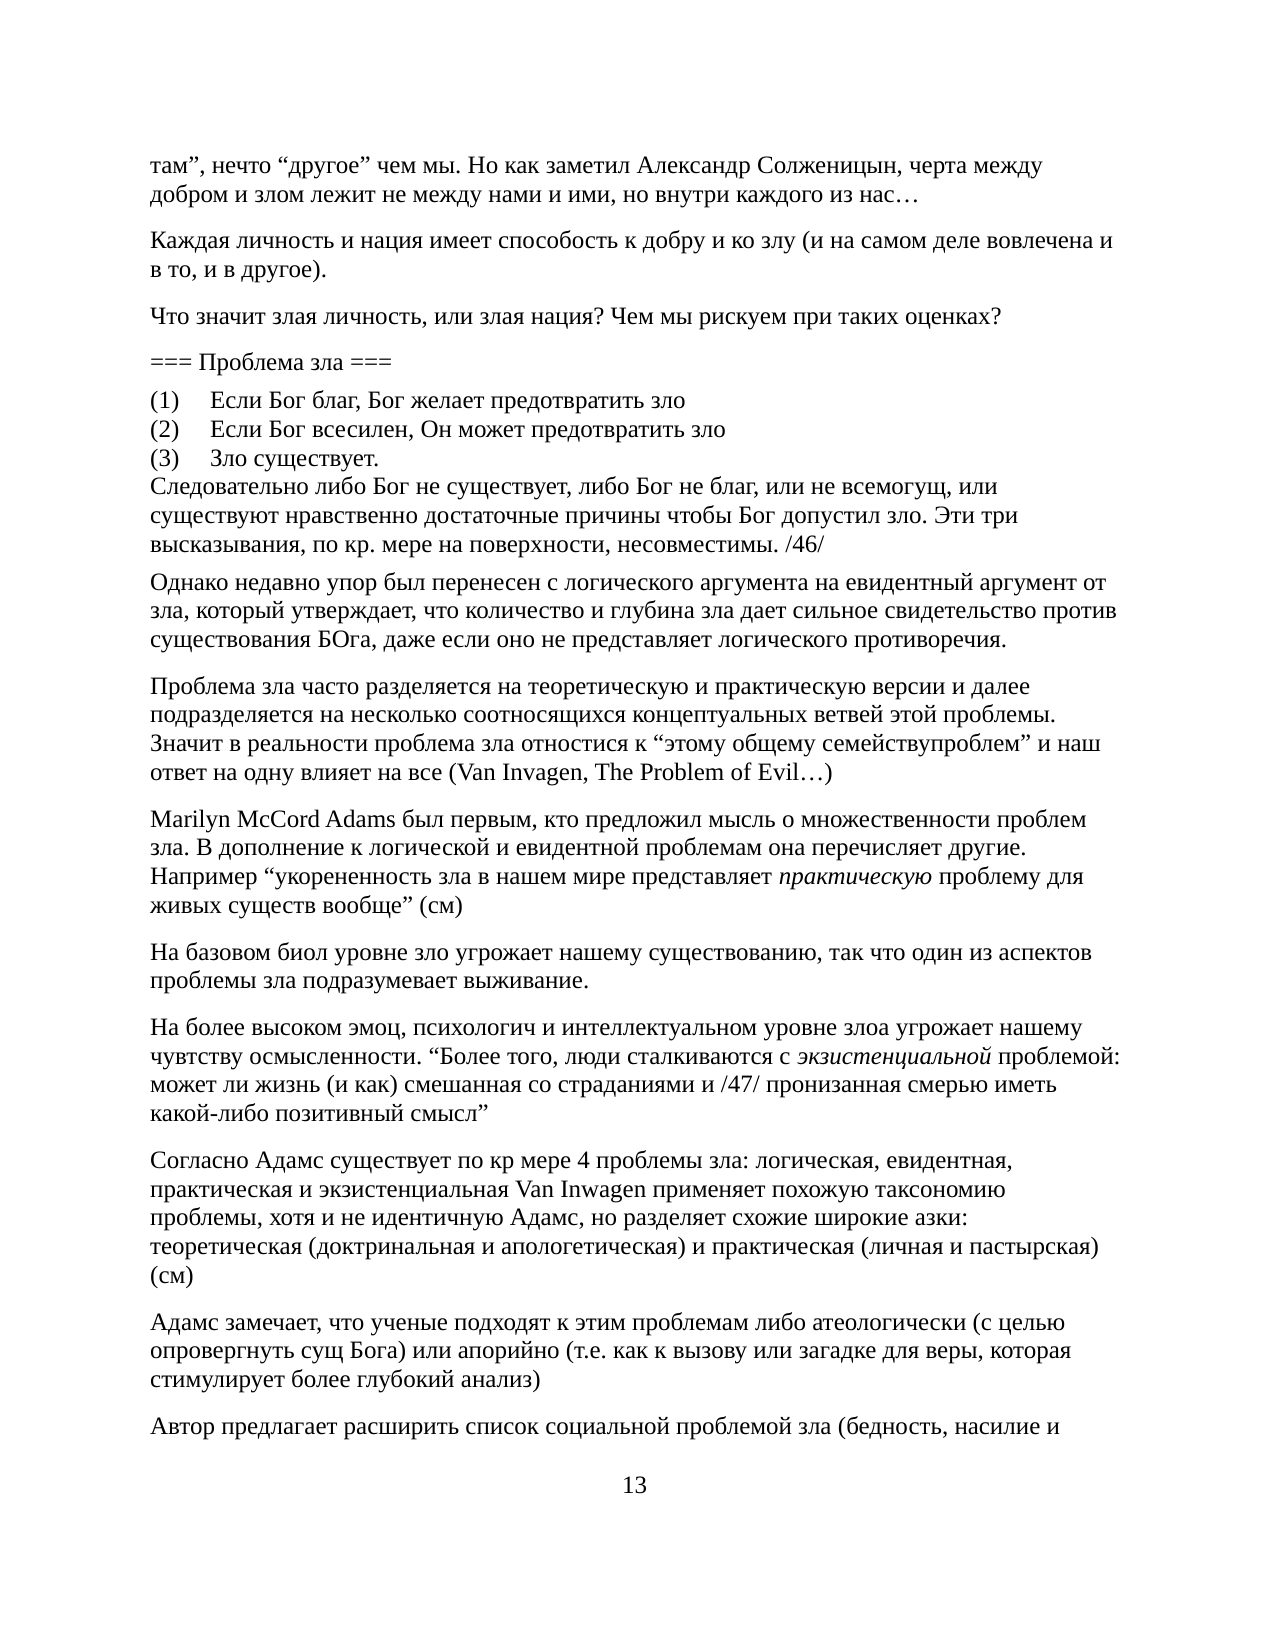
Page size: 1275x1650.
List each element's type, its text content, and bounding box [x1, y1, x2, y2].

list Если Бог всесилен, Он может предотвратить зло [150, 414, 1125, 443]
text Согласно Адамс существует по кр мере 4 проблемы зла: логическая, евидентная, практическая и экзистенциальная Van Inwagen применяет похожую таксономию проблемы, хотя и не идентичную Адамс, но разделяет схожие широкие азки: теоретическая (доктринальная и апологетическая) и практическая (личная и пастырская) (см) [150, 1145, 1125, 1289]
text Автор предлагает расширить список социальной проблемой зла (бедность, насилие и [150, 1411, 1125, 1439]
text === Проблема зла === [150, 347, 1125, 376]
text На более высоком эмоц, психологич и интеллектуальном уровне злоа угрожает нашему чувтству осмысленности. “Более того, люди сталкиваются с экзистенциальной проблемой: может ли жизнь (и как) смешанная со страданиями и /47/ пронизанная смерью иметь какой-либо позитивный смысл” [150, 1012, 1125, 1127]
text Marilyn McCord Adams был первым, кто предложил мысль о множественности проблем зла. В дополнение к логической и евидентной проблемам она перечисляет другие. Например “укорененность зла в нашем мире представляет практическую проблему для живых существ вообще” (см) [150, 804, 1125, 919]
text Каждая личность и нация имеет способость к добру и ко злу (и на самом деле вовлечена и в то, и в другое). [150, 225, 1125, 283]
text Адамс замечает, что ученые подходят к этим проблемам либо атеологически (с целью опровергнуть сущ Бога) или апорийно (т.е. как к вызову или загадке для веры, которая стимулирует более глубокий анализ) [150, 1307, 1125, 1393]
text На базовом биол уровне зло угрожает нашему существованию, так что один из аспектов проблемы зла подразумевает выживание. [150, 937, 1125, 994]
text Следовательно либо Бог не существует, либо Бог не благ, или не всемогущ, или существуют нравственно достаточные причины чтобы Бог допустил зло. Эти три высказывания, по кр. мере на поверхности, несовместимы. /46/ [150, 471, 1125, 558]
list Если Бог благ, Бог желает предотвратить зло [150, 385, 1125, 414]
list Зло существует. [150, 443, 1125, 471]
text там”, нечто “другое” чем мы. Но как заметил Александр Солженицын, черта между добром и злом лежит не между нами и ими, но внутри каждого из нас… [150, 150, 1125, 207]
text Что значит злая личность, или злая нация? Чем мы рискуем при таких оценках? [150, 301, 1125, 329]
text Проблема зла часто разделяется на теоретическую и практическую версии и далее подразделяется на несколько соотносящихся концептуальных ветвей этой проблемы. Значит в реальности проблема зла отностися к “этому общему семействупроблем” и наш ответ на одну влияет на все (Van Invagen, The Problem of Evil…) [150, 671, 1125, 786]
text Однако недавно упор был перенесен с логического аргумента на евидентный аргумент от зла, который утверждает, что количество и глубина зла дает сильное свидетельство против существования БОга, даже если оно не представляет логического противоречия. [150, 567, 1125, 653]
